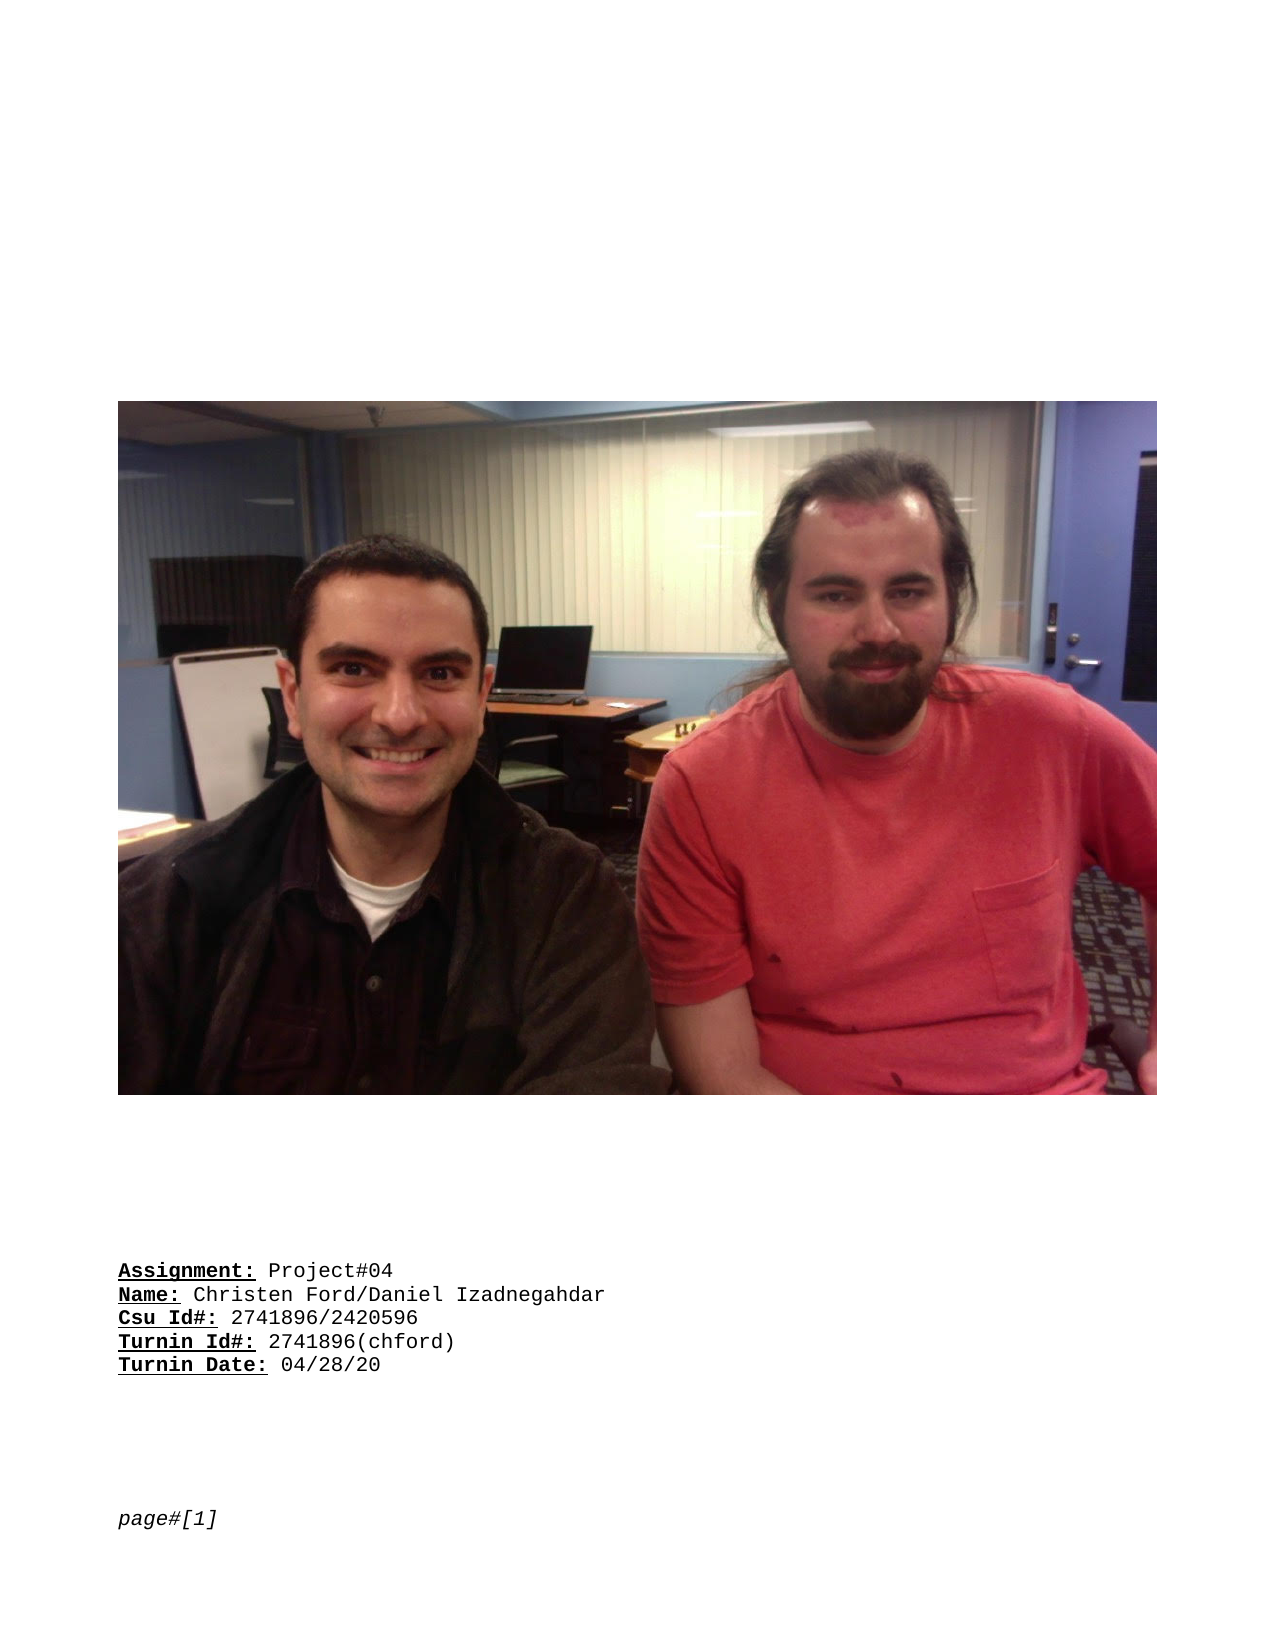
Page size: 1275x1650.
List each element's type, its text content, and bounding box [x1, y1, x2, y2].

picture [118, 401, 1157, 1095]
text Name: Christen Ford/Daniel Izadnegahdar [118, 1283, 1157, 1307]
text Turnin Date: 04/28/20 [118, 1354, 1157, 1378]
text Csu Id#: 2741896/2420596 [118, 1307, 1157, 1331]
text Turnin Id#: 2741896(chford) [118, 1331, 1157, 1354]
text Assignment: Project#04 [118, 1260, 1157, 1283]
